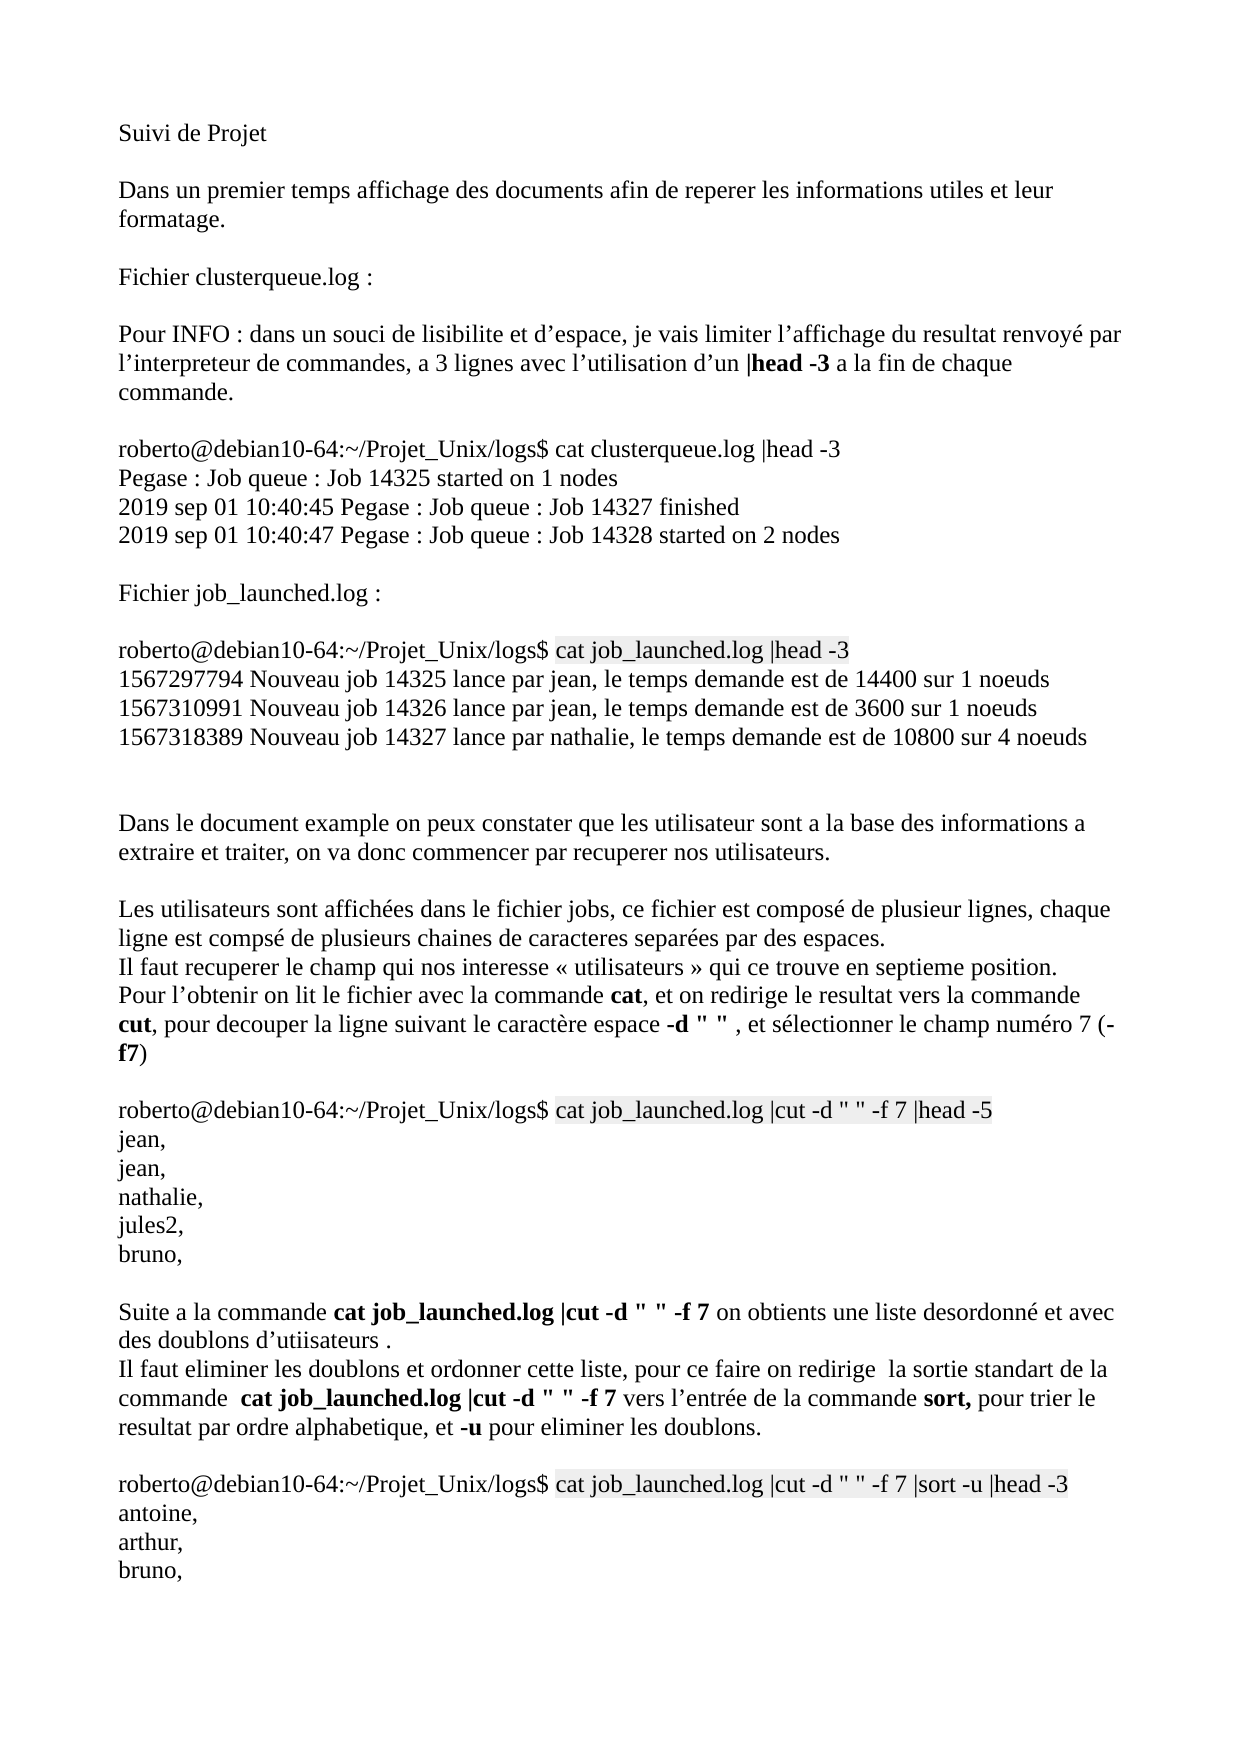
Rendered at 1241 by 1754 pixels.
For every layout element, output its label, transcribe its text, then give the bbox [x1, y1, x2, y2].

text Fichier clusterqueue.log : [118, 262, 1122, 291]
text Il faut eliminer les doublons et ordonner cette liste, pour ce faire on redirige la sortie standart de la commande cat job_launched.log |cut -d " " -f 7 vers l’entrée de la commande sort, pour trier le resultat par ordre alphabetique, et -u pour eliminer les doublons. [118, 1354, 1122, 1441]
text nathalie, [118, 1182, 1122, 1211]
text Il faut recuperer le champ qui nos interesse « utilisateurs » qui ce trouve en septieme position. [118, 952, 1122, 981]
text bruno, [118, 1239, 1122, 1268]
text Pour INFO : dans un souci de lisibilite et d’espace, je vais limiter l’affichage du resultat renvoyé par l’interpreteur de commandes, a 3 lignes avec l’utilisation d’un |head -3 a la fin de chaque commande. [118, 319, 1122, 406]
text antoine, [118, 1498, 1122, 1527]
text roberto@debian10-64:~/Projet_Unix/logs$ cat job_launched.log |cut -d " " -f 7 |sort -u |head -3 [118, 1469, 1122, 1498]
text Fichier job_launched.log : [118, 578, 1122, 607]
text Les utilisateurs sont affichées dans le fichier jobs, ce fichier est composé de plusieur lignes, chaque ligne est compsé de plusieurs chaines de caracteres separées par des espaces. [118, 894, 1122, 952]
text Dans le document example on peux constater que les utilisateur sont a la base des informations a extraire et traiter, on va donc commencer par recuperer nos utilisateurs. [118, 808, 1122, 866]
text Dans un premier temps affichage des documents afin de reperer les informations utiles et leur formatage. [118, 176, 1122, 233]
text jean, [118, 1153, 1122, 1182]
text roberto@debian10-64:~/Projet_Unix/logs$ cat job_launched.log |cut -d " " -f 7 |head -5 [118, 1096, 1122, 1124]
text 1567318389 Nouveau job 14327 lance par nathalie, le temps demande est de 10800 sur 4 noeuds [118, 722, 1122, 751]
text jean, [118, 1124, 1122, 1153]
text 2019 sep 01 10:40:45 Pegase : Job queue : Job 14327 finished [118, 492, 1122, 521]
text Suivi de Projet [118, 118, 1122, 147]
text roberto@debian10-64:~/Projet_Unix/logs$ cat clusterqueue.log |head -3 [118, 434, 1122, 463]
text Pegase : Job queue : Job 14325 started on 1 nodes [118, 463, 1122, 492]
text bruno, [118, 1556, 1122, 1584]
text 1567297794 Nouveau job 14325 lance par jean, le temps demande est de 14400 sur 1 noeuds [118, 664, 1122, 693]
text 1567310991 Nouveau job 14326 lance par jean, le temps demande est de 3600 sur 1 noeuds [118, 693, 1122, 722]
text roberto@debian10-64:~/Projet_Unix/logs$ cat job_launched.log |head -3 [118, 636, 1122, 664]
text Pour l’obtenir on lit le fichier avec la commande cat, et on redirige le resultat vers la commande cut, pour decouper la ligne suivant le caractère espace -d " " , et sélectionner le champ numéro 7 (-f7) [118, 981, 1122, 1067]
text arthur, [118, 1527, 1122, 1556]
text 2019 sep 01 10:40:47 Pegase : Job queue : Job 14328 started on 2 nodes [118, 521, 1122, 549]
text Suite a la commande cat job_launched.log |cut -d " " -f 7 on obtients une liste desordonné et avec des doublons d’utiisateurs . [118, 1297, 1122, 1354]
text jules2, [118, 1211, 1122, 1239]
